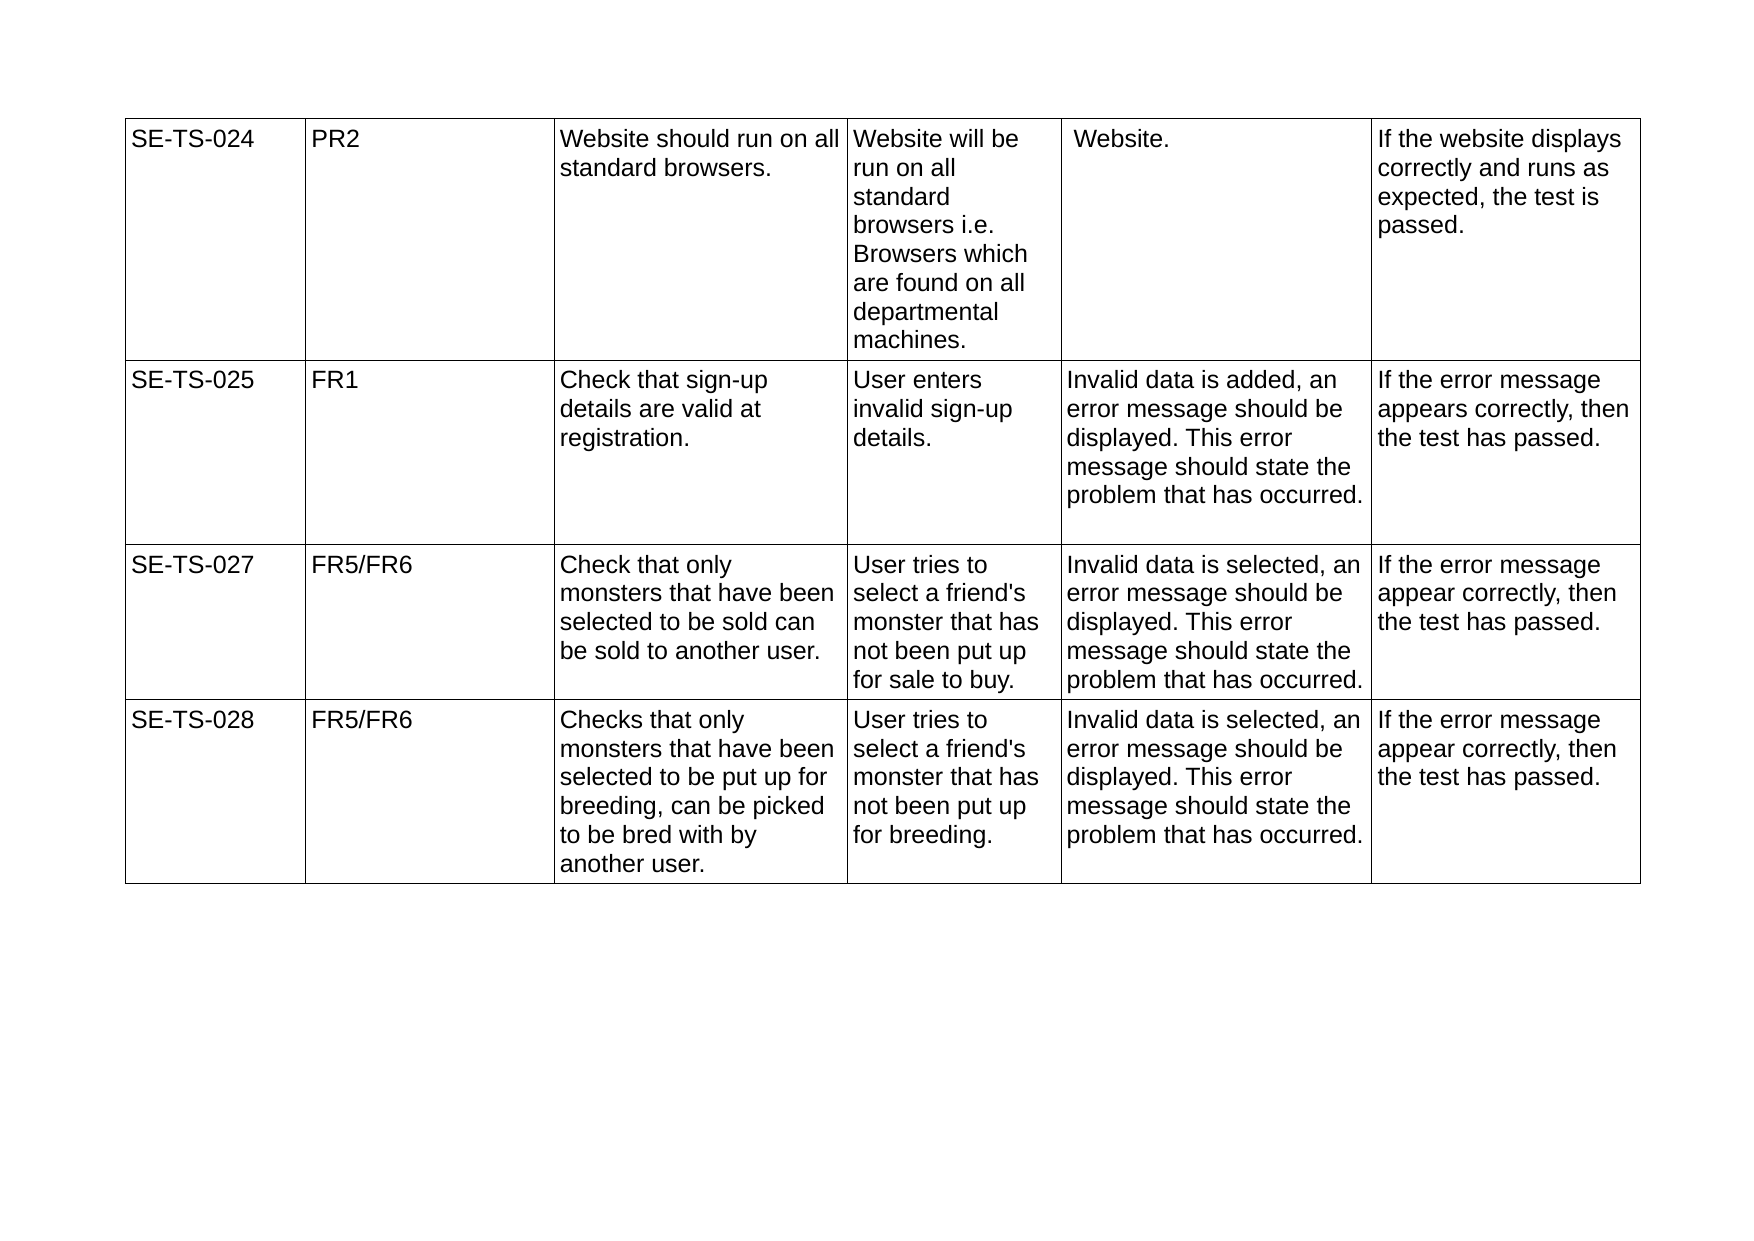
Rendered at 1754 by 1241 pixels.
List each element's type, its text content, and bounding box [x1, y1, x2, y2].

table_cell FR5/FR6 [306, 700, 554, 883]
table_cell Website will be run on all standard browsers i.e. Browsers which are found on all departmental machines. [848, 119, 1061, 360]
table_cell Website. [1062, 119, 1371, 360]
table_cell SE-TS-028 [126, 700, 305, 883]
table_cell Invalid data is selected, an error message should be displayed. This error message should state the problem that has occurred. [1062, 700, 1371, 883]
table_cell SE-TS-025 [126, 361, 305, 544]
table_cell SE-TS-027 [126, 545, 305, 699]
table_cell Checks that only monsters that have been selected to be put up for breeding, can be picked to be bred with by another user. [555, 700, 847, 883]
table_cell FR1 [306, 361, 554, 544]
table_cell If the error message appears correctly, then the test has passed. [1372, 361, 1640, 544]
table_cell Website should run on all standard browsers. [555, 119, 847, 360]
table_cell If the website displays correctly and runs as expected, the test is passed. [1372, 119, 1640, 360]
table_cell If the error message appear correctly, then the test has passed. [1372, 700, 1640, 883]
table_cell User tries to select a friend's monster that has not been put up for breeding. [848, 700, 1061, 883]
table_cell Check that only monsters that have been selected to be sold can be sold to another user. [555, 545, 847, 699]
table_cell PR2 [306, 119, 554, 360]
table_cell Invalid data is added, an error message should be displayed. This error message should state the problem that has occurred. [1062, 361, 1371, 544]
table_cell If the error message appear correctly, then the test has passed. [1372, 545, 1640, 699]
table_cell User tries to select a friend's monster that has not been put up for sale to buy. [848, 545, 1061, 699]
table_cell Invalid data is selected, an error message should be displayed. This error message should state the problem that has occurred. [1062, 545, 1371, 699]
table_cell Check that sign-up details are valid at registration. [555, 361, 847, 544]
table_cell SE-TS-024 [126, 119, 305, 360]
table_cell FR5/FR6 [306, 545, 554, 699]
table_cell User enters invalid sign-up details. [848, 361, 1061, 544]
